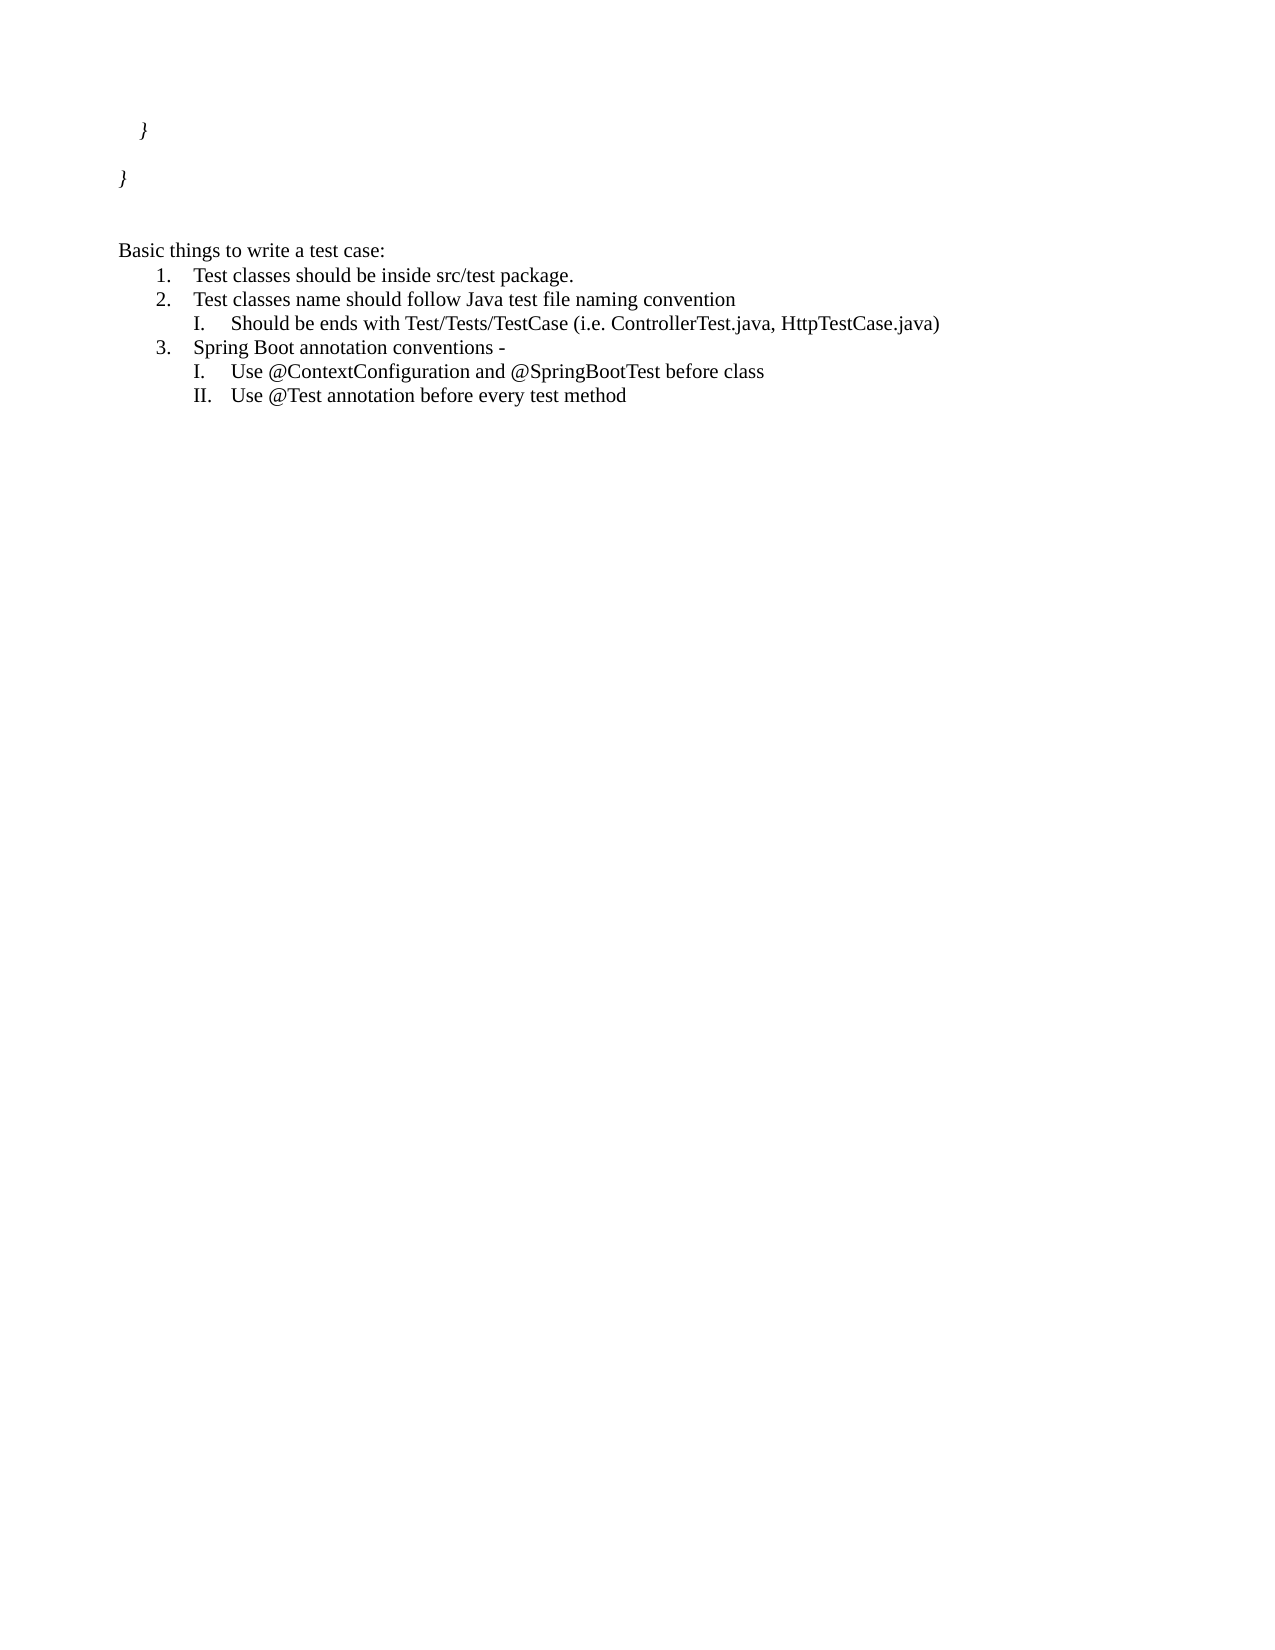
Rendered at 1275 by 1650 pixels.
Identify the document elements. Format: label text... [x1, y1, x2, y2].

list Should be ends with Test/Tests/TestCase (i.e. ControllerTest.java, HttpTestCase.java) [193, 311, 1157, 335]
text } [118, 166, 1157, 190]
list Use @Test annotation before every test method [193, 383, 1157, 407]
list Spring Boot annotation conventions - [156, 335, 1157, 359]
list Use @ContextConfiguration and @SpringBootTest before class [193, 359, 1157, 383]
list Test classes name should follow Java test file naming convention [156, 287, 1157, 311]
text } [118, 118, 1157, 142]
list Test classes should be inside src/test package. [156, 262, 1157, 287]
text Basic things to write a test case: [118, 238, 1157, 262]
